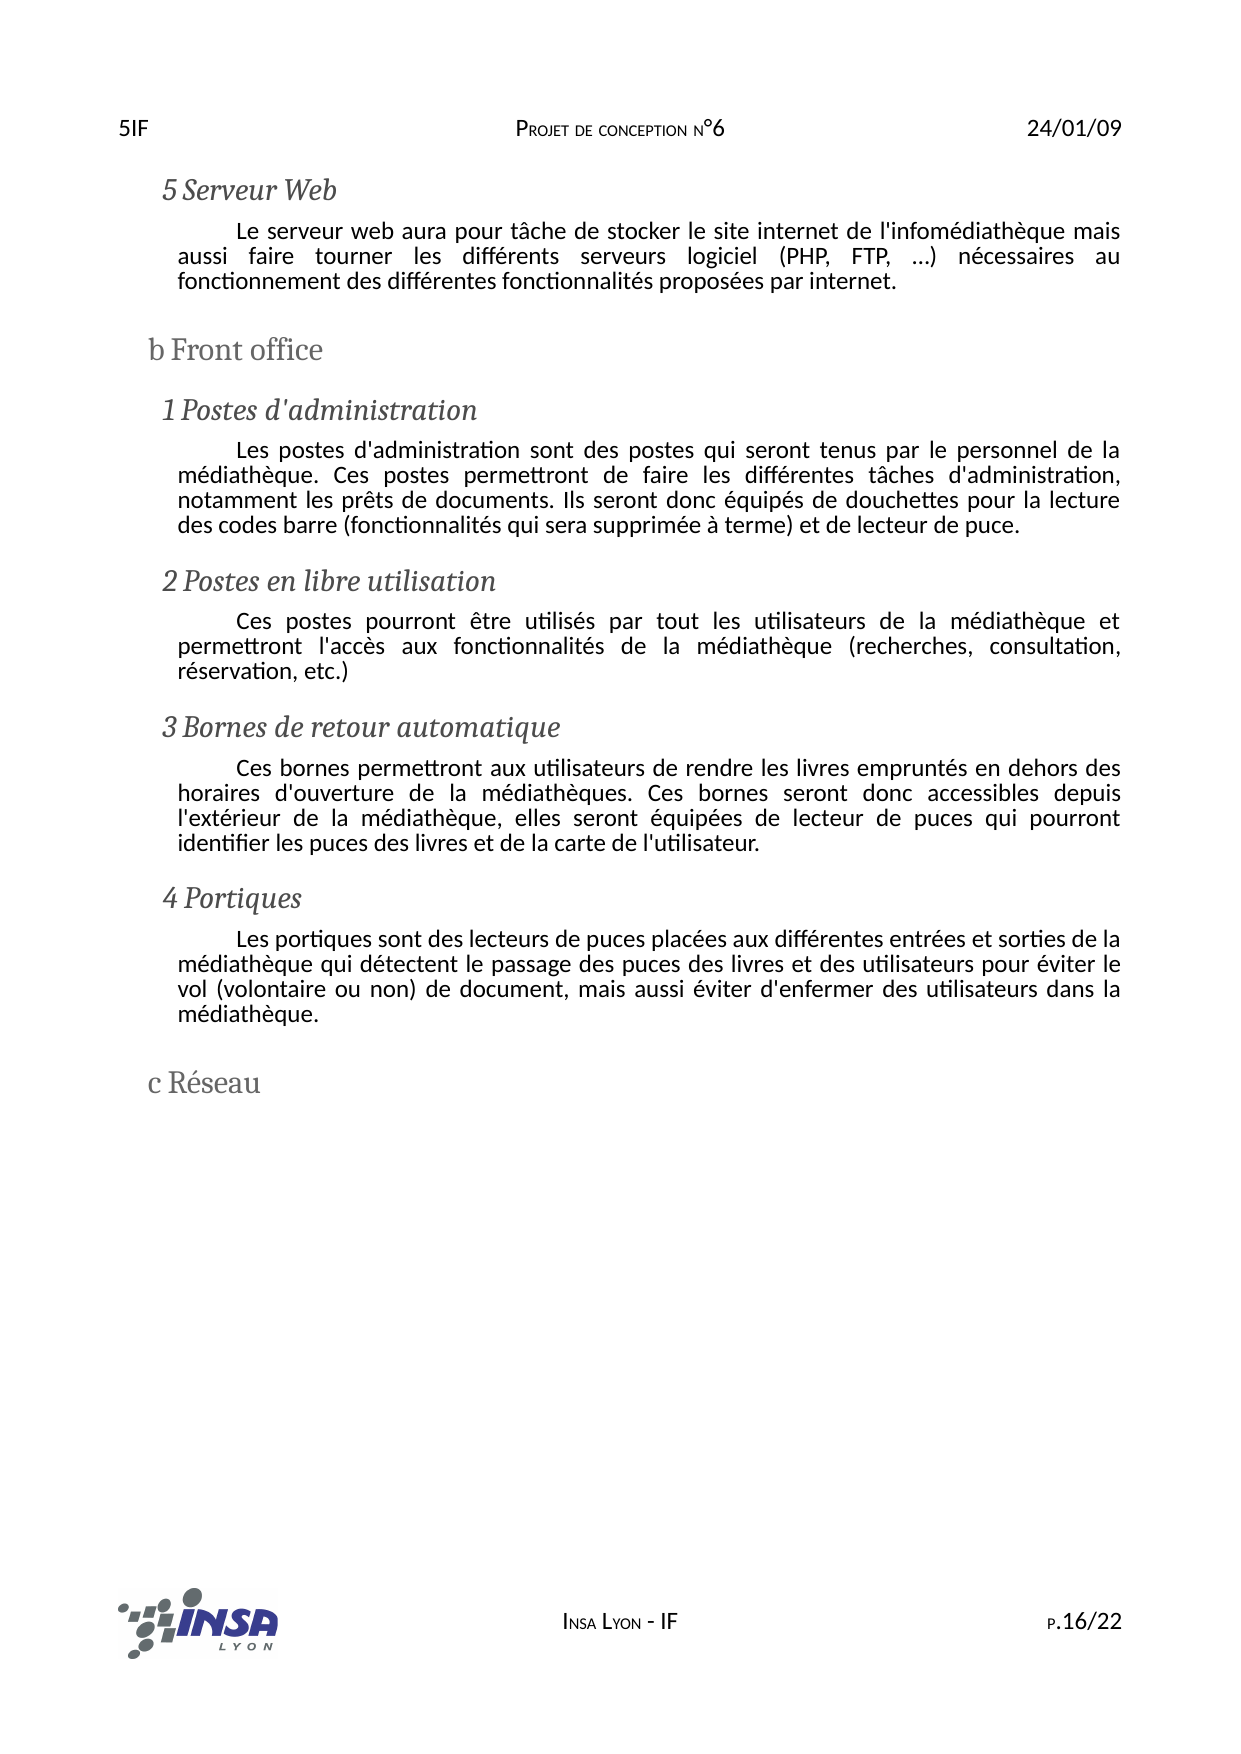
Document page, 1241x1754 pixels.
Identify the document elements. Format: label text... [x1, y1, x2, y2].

text Le serveur web aura pour tâche de stocker le site internet de l'infomédiathèque mais aussi faire tourner les différents serveurs logiciel (PHP, FTP, …) nécessaires au fonctionnement des différentes fonctionnalités proposées par internet. [177, 220, 1122, 295]
text Les postes d'administration sont des postes qui seront tenus par le personnel de la médiathèque. Ces postes permettront de faire les différentes tâches d'administration, notamment les prêts de documents. Ils seront donc équipés de douchettes pour la lecture des codes barre (fonctionnalités qui sera supprimée à terme) et de lecteur de puce. [177, 439, 1122, 539]
subtitle Front office [118, 331, 1122, 368]
subtitle Bornes de retour automatique [118, 709, 1122, 745]
subtitle Serveur Web [118, 173, 1122, 208]
subtitle Portiques [118, 881, 1122, 917]
text Ces postes pourront être utilisés par tout les utilisateurs de la médiathèque et permettront l'accès aux fonctionnalités de la médiathèque (recherches, consultation, réservation, etc.) [177, 611, 1122, 686]
subtitle Postes d'administration [118, 392, 1122, 428]
picture [118, 1588, 278, 1659]
subtitle Postes en libre utilisation [118, 563, 1122, 599]
text Ces bornes permettront aux utilisateurs de rendre les livres empruntés en dehors des horaires d'ouverture de la médiathèques. Ces bornes seront donc accessibles depuis l'extérieur de la médiathèque, elles seront équipées de lecteur de puces qui pourront identifier les puces des livres et de la carte de l'utilisateur. [177, 757, 1122, 857]
text Les portiques sont des lecteurs de puces placées aux différentes entrées et sorties de la médiathèque qui détectent le passage des puces des livres et des utilisateurs pour éviter le vol (volontaire ou non) de document, mais aussi éviter d'enfermer des utilisateurs dans la médiathèque. [177, 928, 1122, 1028]
subtitle Réseau [118, 1064, 1122, 1101]
